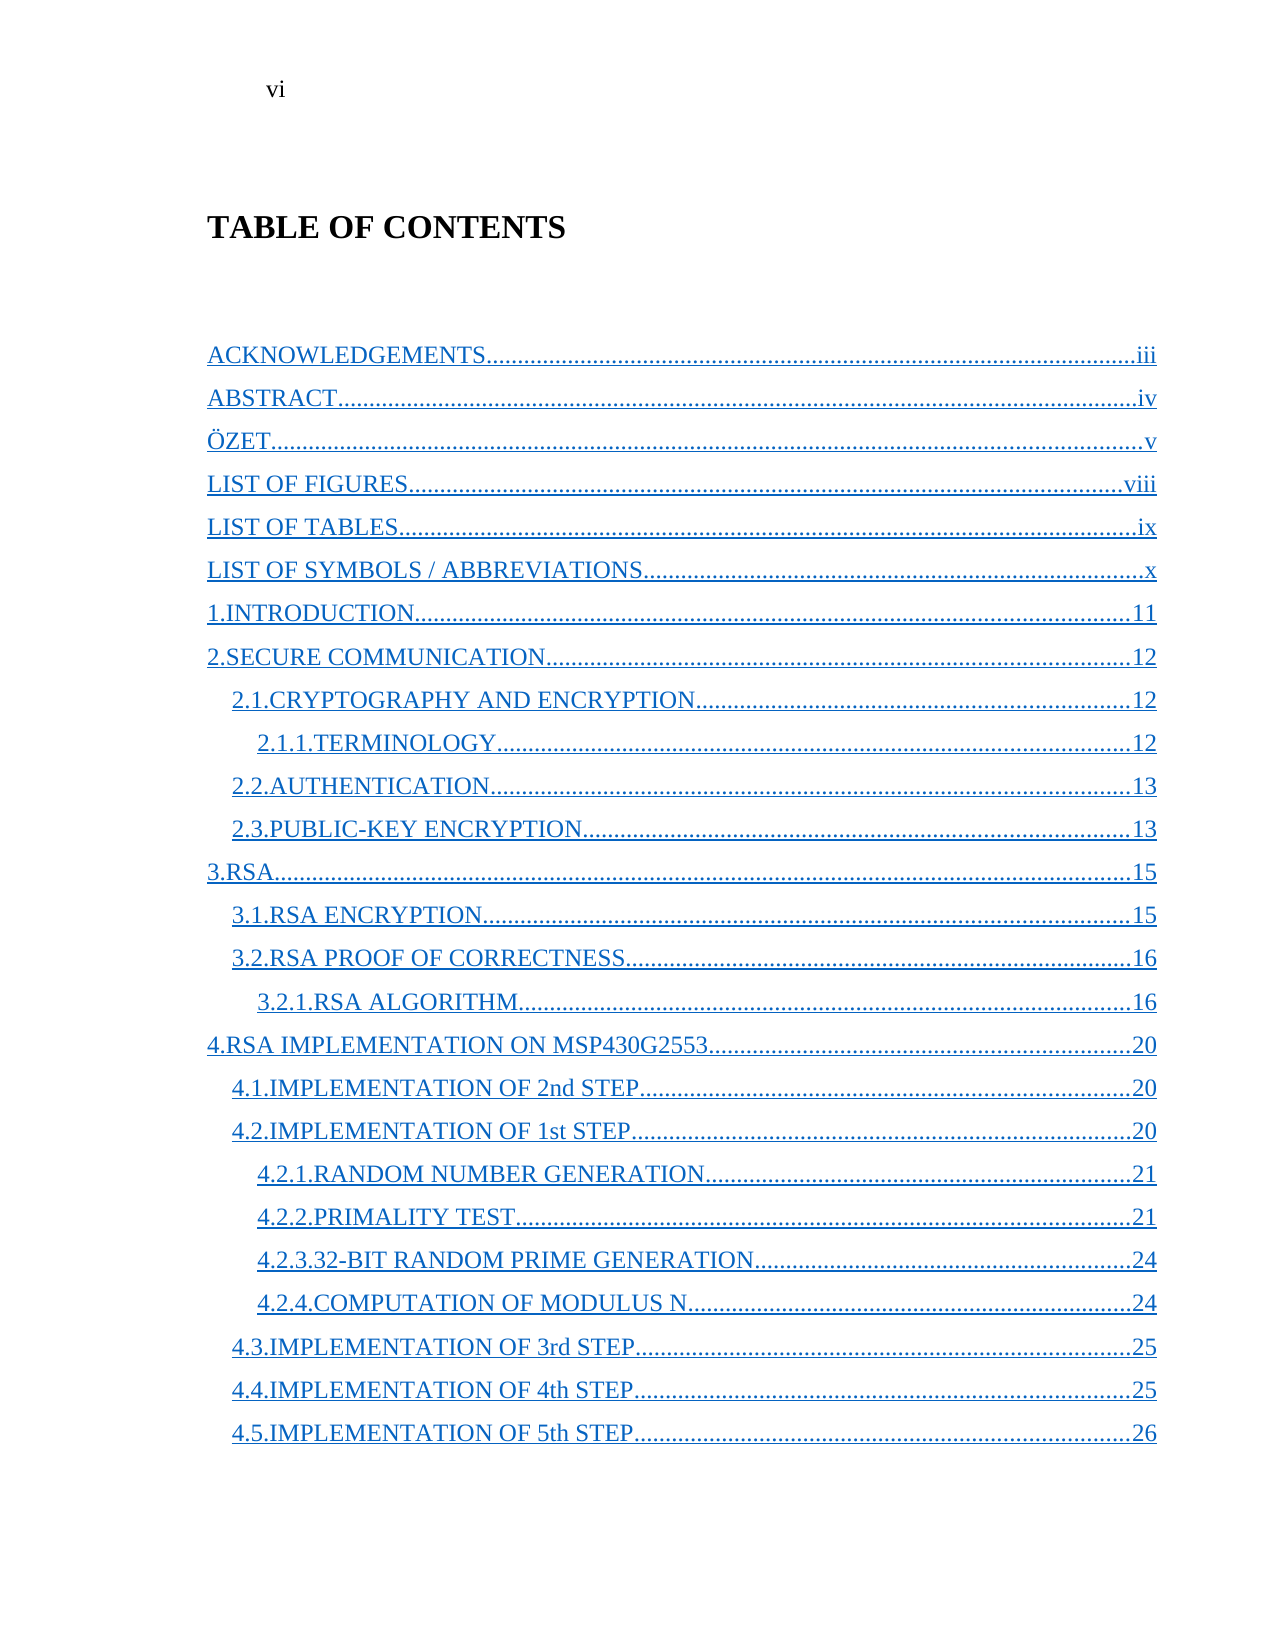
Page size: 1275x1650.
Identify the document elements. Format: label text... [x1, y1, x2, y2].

text 3.1.RSA ENCRYPTION 15 [232, 900, 1157, 925]
text 3.2.RSA PROOF OF CORRECTNESS 16 [232, 943, 1157, 968]
subtitle TABLE OF CONTENTS [207, 207, 1157, 246]
text 2.1.1.TERMINOLOGY 12 [257, 728, 1157, 753]
text 4.4.IMPLEMENTATION OF 4th STEP 25 [232, 1375, 1157, 1400]
text 4.3.IMPLEMENTATION OF 3rd STEP 25 [232, 1332, 1157, 1357]
text 4.1.IMPLEMENTATION OF 2nd STEP 20 [232, 1073, 1157, 1098]
text 4.2.IMPLEMENTATION OF 1st STEP 20 [232, 1116, 1157, 1141]
text 4.2.4.COMPUTATION OF MODULUS N 24 [257, 1288, 1157, 1313]
text LIST OF FIGURES viii [207, 469, 1157, 494]
text 2.1.CRYPTOGRAPHY AND ENCRYPTION 12 [232, 685, 1157, 710]
text LIST OF TABLES ix [207, 512, 1157, 537]
text ACKNOWLEDGEMENTS iii [207, 340, 1157, 365]
text 4.5.IMPLEMENTATION OF 5th STEP 26 [232, 1418, 1157, 1443]
text 3.2.1.RSA ALGORITHM 16 [257, 987, 1157, 1012]
text ÖZET v [207, 426, 1157, 451]
text 2.2.AUTHENTICATION 13 [232, 771, 1157, 796]
text LIST OF SYMBOLS / ABBREVIATIONS x [207, 555, 1157, 580]
text 2.3.PUBLIC-KEY ENCRYPTION 13 [232, 814, 1157, 839]
text 3.RSA 15 [207, 857, 1157, 882]
text 4.RSA IMPLEMENTATION ON MSP430G2553 20 [207, 1030, 1157, 1055]
text 1.INTRODUCTION 11 [207, 598, 1157, 623]
text 4.2.2.PRIMALITY TEST 21 [257, 1202, 1157, 1227]
text ABSTRACT iv [207, 383, 1157, 408]
text 2.SECURE COMMUNICATION 12 [207, 642, 1157, 667]
text 4.2.1.RANDOM NUMBER GENERATION 21 [257, 1159, 1157, 1184]
text 4.2.3.32-BIT RANDOM PRIME GENERATION 24 [257, 1245, 1157, 1270]
